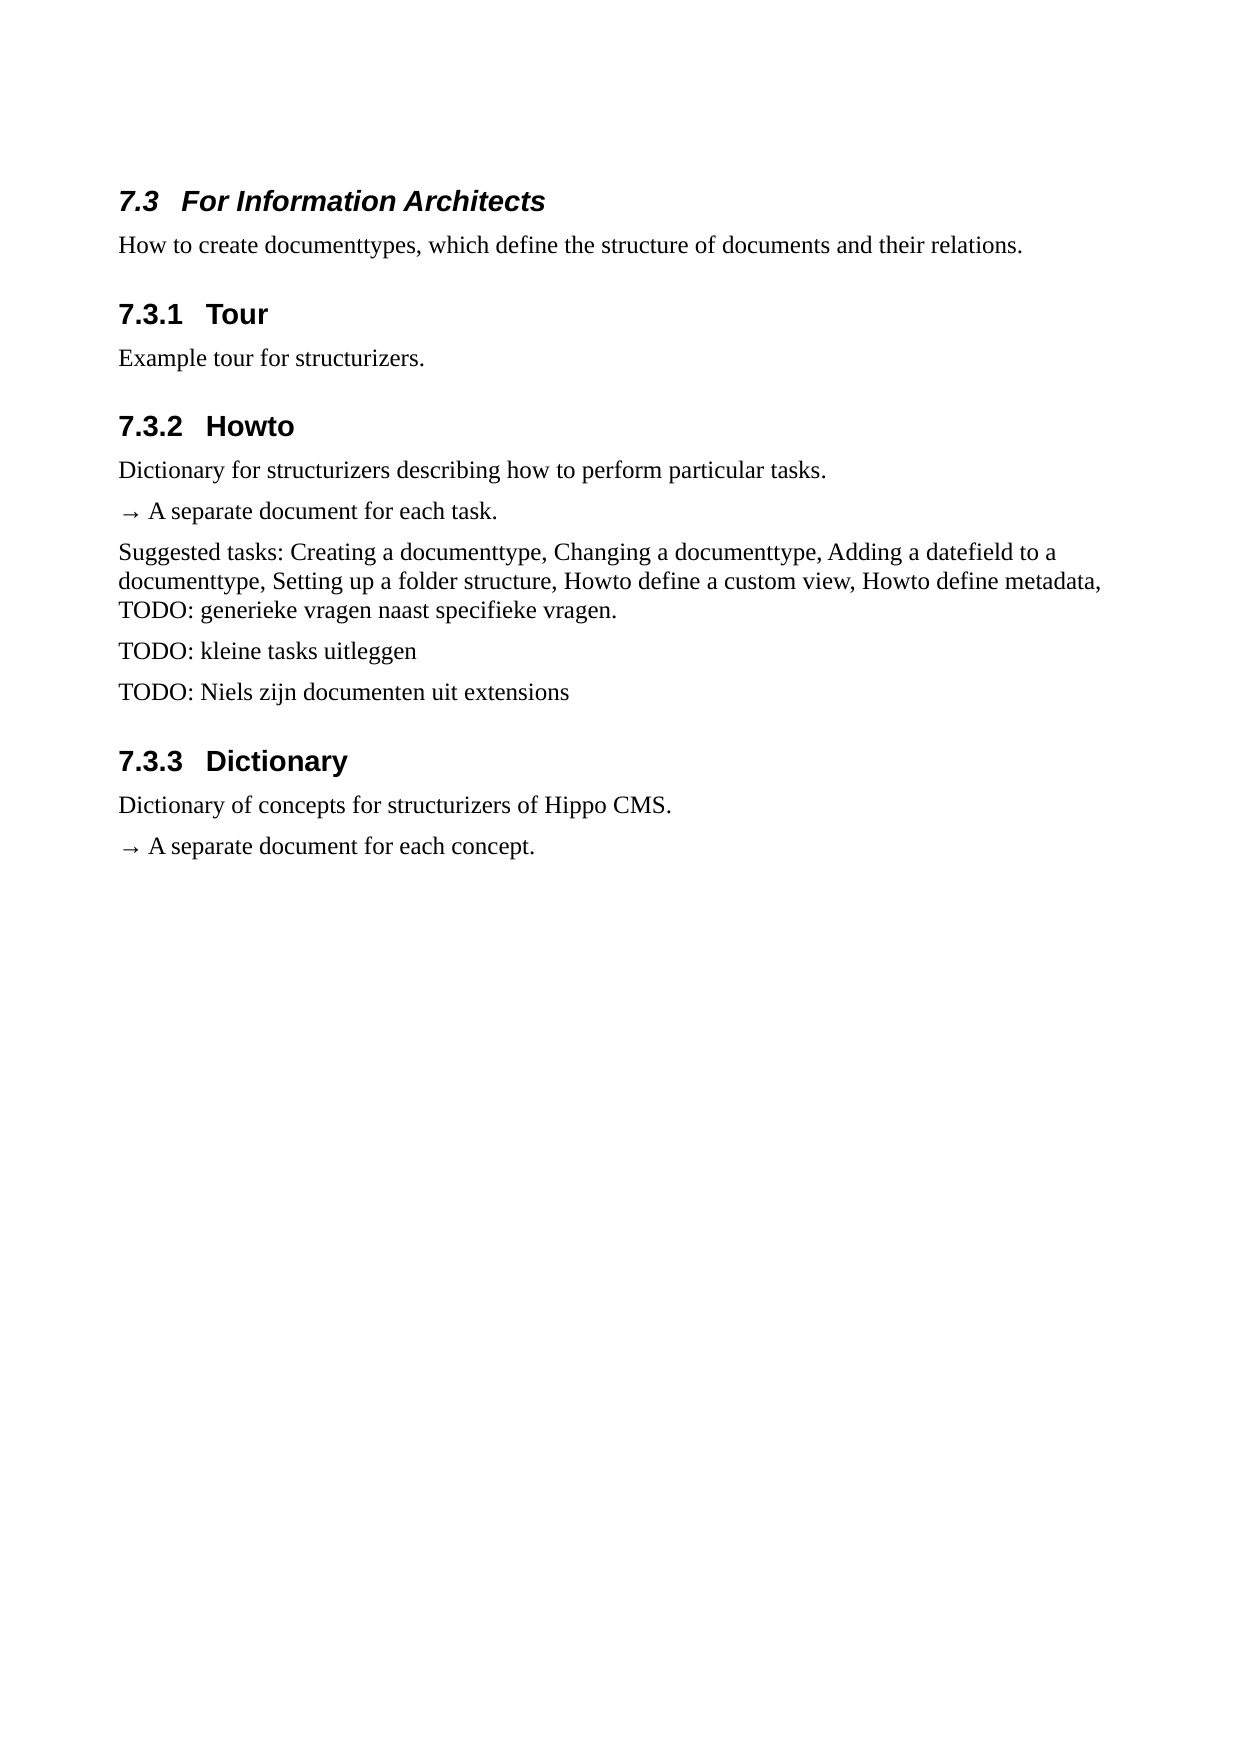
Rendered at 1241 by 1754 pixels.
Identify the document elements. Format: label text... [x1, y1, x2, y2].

text How to create documenttypes, which define the structure of documents and their relations. [118, 230, 1122, 259]
text TODO: Niels zijn documenten uit extensions [118, 677, 1122, 706]
subtitle For Information Architects [118, 184, 1122, 218]
text → A separate document for each concept. [118, 831, 1122, 860]
text Suggested tasks: Creating a documenttype, Changing a documenttype, Adding a datefield to a documenttype, Setting up a folder structure, Howto define a custom view, Howto define metadata, TODO: generieke vragen naast specifieke vragen. [118, 537, 1122, 624]
text Dictionary of concepts for structurizers of Hippo CMS. [118, 790, 1122, 818]
text → A separate document for each task. [118, 496, 1122, 525]
subtitle Howto [118, 409, 1122, 442]
text Dictionary for structurizers describing how to perform particular tasks. [118, 455, 1122, 484]
text TODO: kleine tasks uitleggen [118, 636, 1122, 665]
subtitle Dictionary [118, 744, 1122, 777]
subtitle Tour [118, 297, 1122, 330]
text Example tour for structurizers. [118, 343, 1122, 371]
